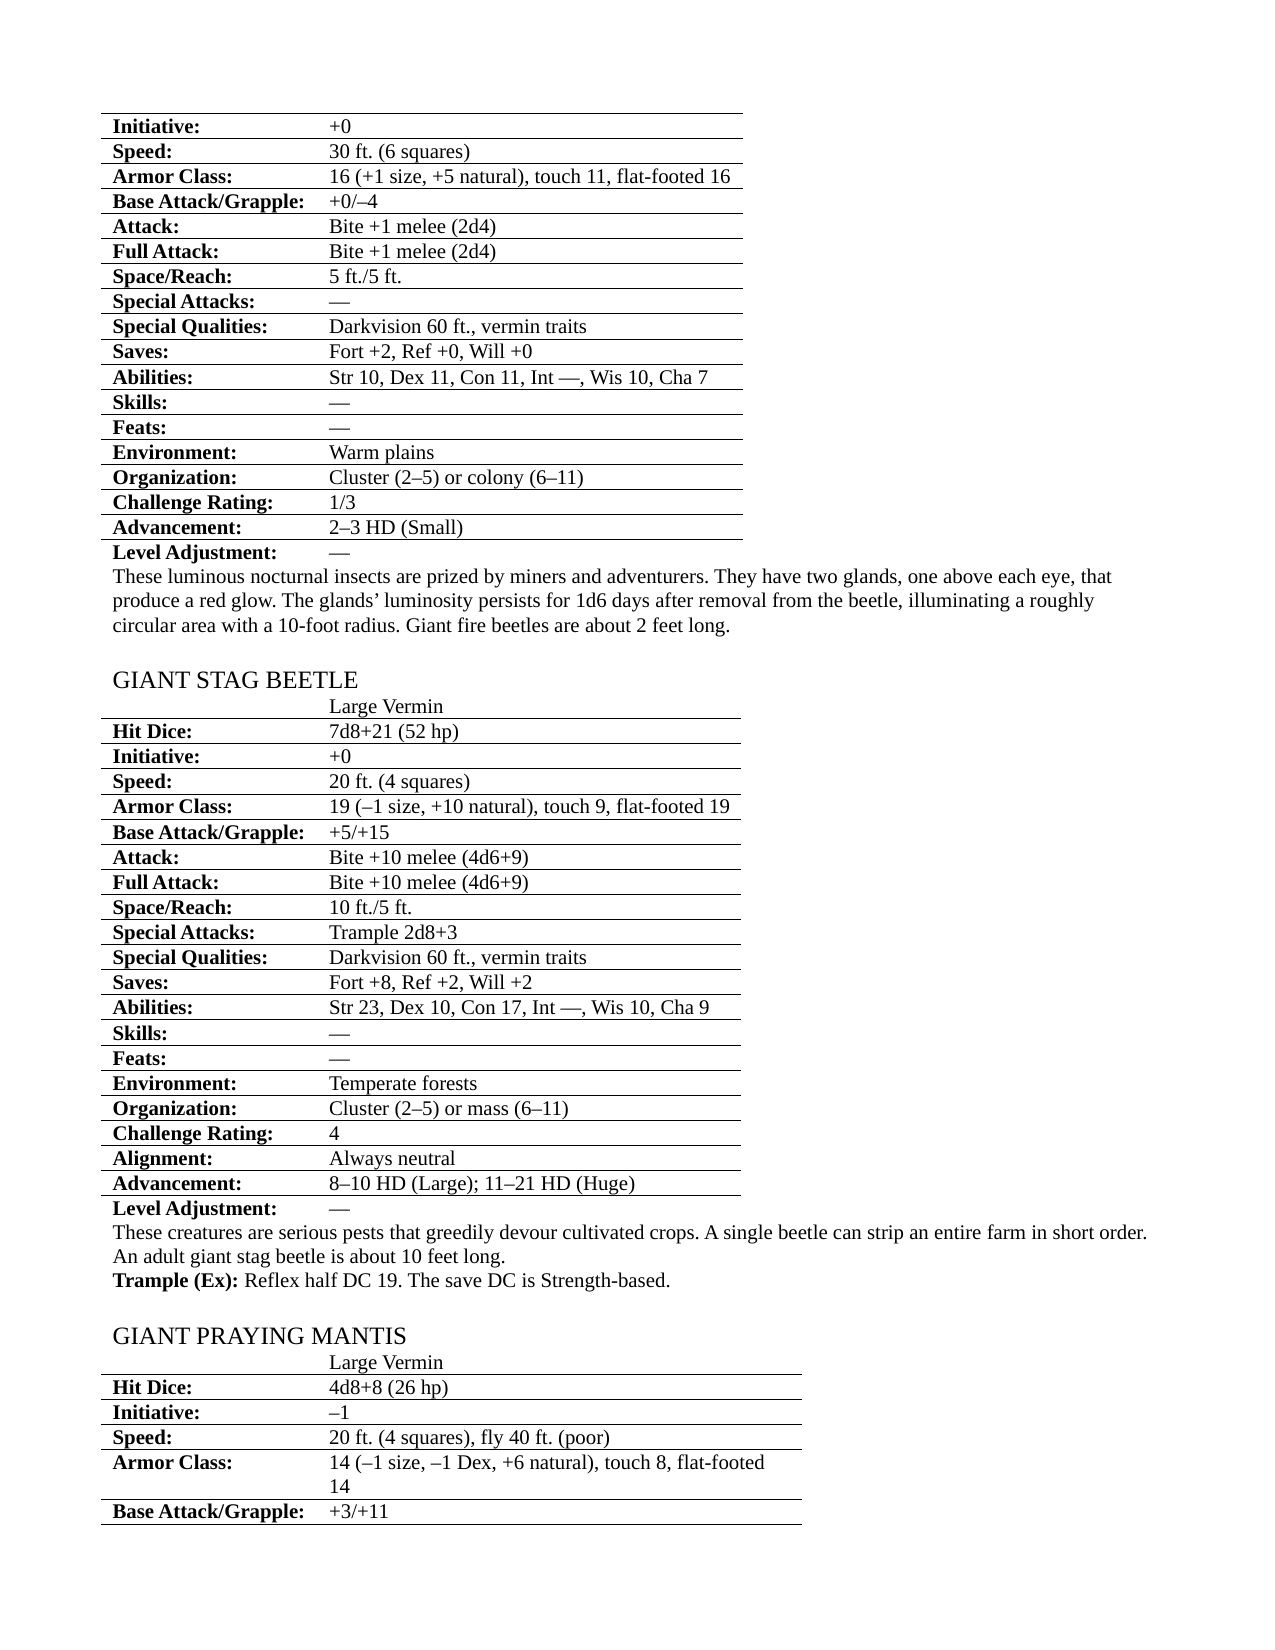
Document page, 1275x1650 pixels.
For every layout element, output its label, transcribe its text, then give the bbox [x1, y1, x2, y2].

table_header Large Vermin [318, 1350, 802, 1374]
table_cell 16 (+1 size, +5 natural), touch 11, flat-footed 16 [318, 164, 743, 188]
table_cell Advancement: [101, 515, 318, 539]
table_cell Level Adjustment: [101, 1196, 318, 1220]
table_cell Abilities: [101, 365, 318, 389]
table_cell Challenge Rating: [101, 1121, 318, 1145]
table_cell Bite +1 melee (2d4) [318, 214, 743, 238]
table_cell Attack: [101, 845, 318, 869]
table_cell 7d8+21 (52 hp) [318, 719, 741, 743]
table_cell Full Attack: [101, 870, 318, 894]
table_cell Full Attack: [101, 239, 318, 263]
table_cell Str 23, Dex 10, Con 17, Int —, Wis 10, Cha 9 [318, 995, 741, 1019]
table_cell Warm plains [318, 440, 743, 464]
text These creatures are serious pests that greedily devour cultivated crops. A single beetle can strip an entire farm in short order. An adult giant stag beetle is about 10 feet long. [112, 1220, 1162, 1268]
table_cell Base Attack/Grapple: [101, 1500, 318, 1523]
table_cell Challenge Rating: [101, 490, 318, 514]
table_cell Armor Class: [101, 1450, 318, 1498]
table_cell Space/Reach: [101, 264, 318, 288]
table_cell — [318, 1046, 741, 1069]
table_cell 14 (–1 size, –1 Dex, +6 natural), touch 8, flat-footed 14 [318, 1450, 802, 1498]
table_cell Bite +10 melee (4d6+9) [318, 845, 741, 869]
table_cell 20 ft. (4 squares) [318, 769, 741, 793]
table_cell Advancement: [101, 1171, 318, 1195]
table_cell 4d8+8 (26 hp) [318, 1375, 802, 1399]
table_cell +0/–4 [318, 189, 743, 213]
table_cell Base Attack/Grapple: [101, 820, 318, 844]
table_cell Skills: [101, 1020, 318, 1044]
table_cell Hit Dice: [101, 1375, 318, 1399]
table_cell Darkvision 60 ft., vermin traits [318, 945, 741, 969]
table_cell 5 ft./5 ft. [318, 264, 743, 288]
table_cell Temperate forests [318, 1071, 741, 1095]
text These luminous nocturnal insects are prized by miners and adventurers. They have two glands, one above each eye, that produce a red glow. The glands’ luminosity persists for 1d6 days after removal from the beetle, illuminating a roughly circular area with a 10-foot radius. Giant fire beetles are about 2 feet long. [112, 564, 1162, 637]
table_cell Special Attacks: [101, 289, 318, 313]
table_cell 20 ft. (4 squares), fly 40 ft. (poor) [318, 1425, 802, 1449]
table_cell Level Adjustment: [101, 540, 318, 564]
table_cell — [318, 540, 743, 564]
table_cell Space/Reach: [101, 895, 318, 919]
table_cell Bite +10 melee (4d6+9) [318, 870, 741, 894]
table_header [101, 694, 318, 718]
table_cell +0 [318, 744, 741, 768]
table_cell Base Attack/Grapple: [101, 189, 318, 213]
table_cell Environment: [101, 1071, 318, 1095]
table_cell Initiative: [101, 114, 318, 138]
table_cell 8–10 HD (Large); 11–21 HD (Huge) [318, 1171, 741, 1195]
table_cell 10 ft./5 ft. [318, 895, 741, 919]
table_cell Attack: [101, 214, 318, 238]
table_cell Speed: [101, 139, 318, 163]
table_cell 1/3 [318, 490, 743, 514]
table_cell Special Qualities: [101, 314, 318, 338]
table_cell Fort +2, Ref +0, Will +0 [318, 340, 743, 363]
table_cell Abilities: [101, 995, 318, 1019]
table_cell Environment: [101, 440, 318, 464]
table_cell — [318, 390, 743, 414]
table_header [101, 1350, 318, 1374]
table_cell Cluster (2–5) or mass (6–11) [318, 1096, 741, 1120]
table_cell Organization: [101, 1096, 318, 1120]
table_cell Alignment: [101, 1146, 318, 1170]
table_cell Saves: [101, 970, 318, 994]
table_cell Special Qualities: [101, 945, 318, 969]
table_cell Darkvision 60 ft., vermin traits [318, 314, 743, 338]
table_cell — [318, 1020, 741, 1044]
table_cell Always neutral [318, 1146, 741, 1170]
table_cell 2–3 HD (Small) [318, 515, 743, 539]
text GIANT PRAYING MANTIS [112, 1321, 1162, 1350]
table_cell 19 (–1 size, +10 natural), touch 9, flat-footed 19 [318, 795, 741, 818]
table_cell Special Attacks: [101, 920, 318, 944]
table_cell Initiative: [101, 744, 318, 768]
table_cell 30 ft. (6 squares) [318, 139, 743, 163]
table_cell –1 [318, 1400, 802, 1424]
table_cell Organization: [101, 465, 318, 489]
table_cell — [318, 1196, 741, 1220]
table_cell Cluster (2–5) or colony (6–11) [318, 465, 743, 489]
table_cell Skills: [101, 390, 318, 414]
table_cell Feats: [101, 415, 318, 439]
table_cell Speed: [101, 769, 318, 793]
table_cell Speed: [101, 1425, 318, 1449]
text GIANT STAG BEETLE [112, 665, 1162, 694]
table_cell Fort +8, Ref +2, Will +2 [318, 970, 741, 994]
table_cell Trample 2d8+3 [318, 920, 741, 944]
table_cell Armor Class: [101, 795, 318, 818]
text Trample (Ex): Reflex half DC 19. The save DC is Strength-based. [112, 1268, 1162, 1292]
table_cell Str 10, Dex 11, Con 11, Int —, Wis 10, Cha 7 [318, 365, 743, 389]
table_cell Armor Class: [101, 164, 318, 188]
table_cell 4 [318, 1121, 741, 1145]
table_cell +3/+11 [318, 1500, 802, 1523]
table_cell +5/+15 [318, 820, 741, 844]
table_cell +0 [318, 114, 743, 138]
table_cell — [318, 289, 743, 313]
table_cell Bite +1 melee (2d4) [318, 239, 743, 263]
table_header Large Vermin [318, 694, 741, 718]
table_cell Initiative: [101, 1400, 318, 1424]
table_cell — [318, 415, 743, 439]
table_cell Feats: [101, 1046, 318, 1069]
table_cell Saves: [101, 340, 318, 363]
table_cell Hit Dice: [101, 719, 318, 743]
